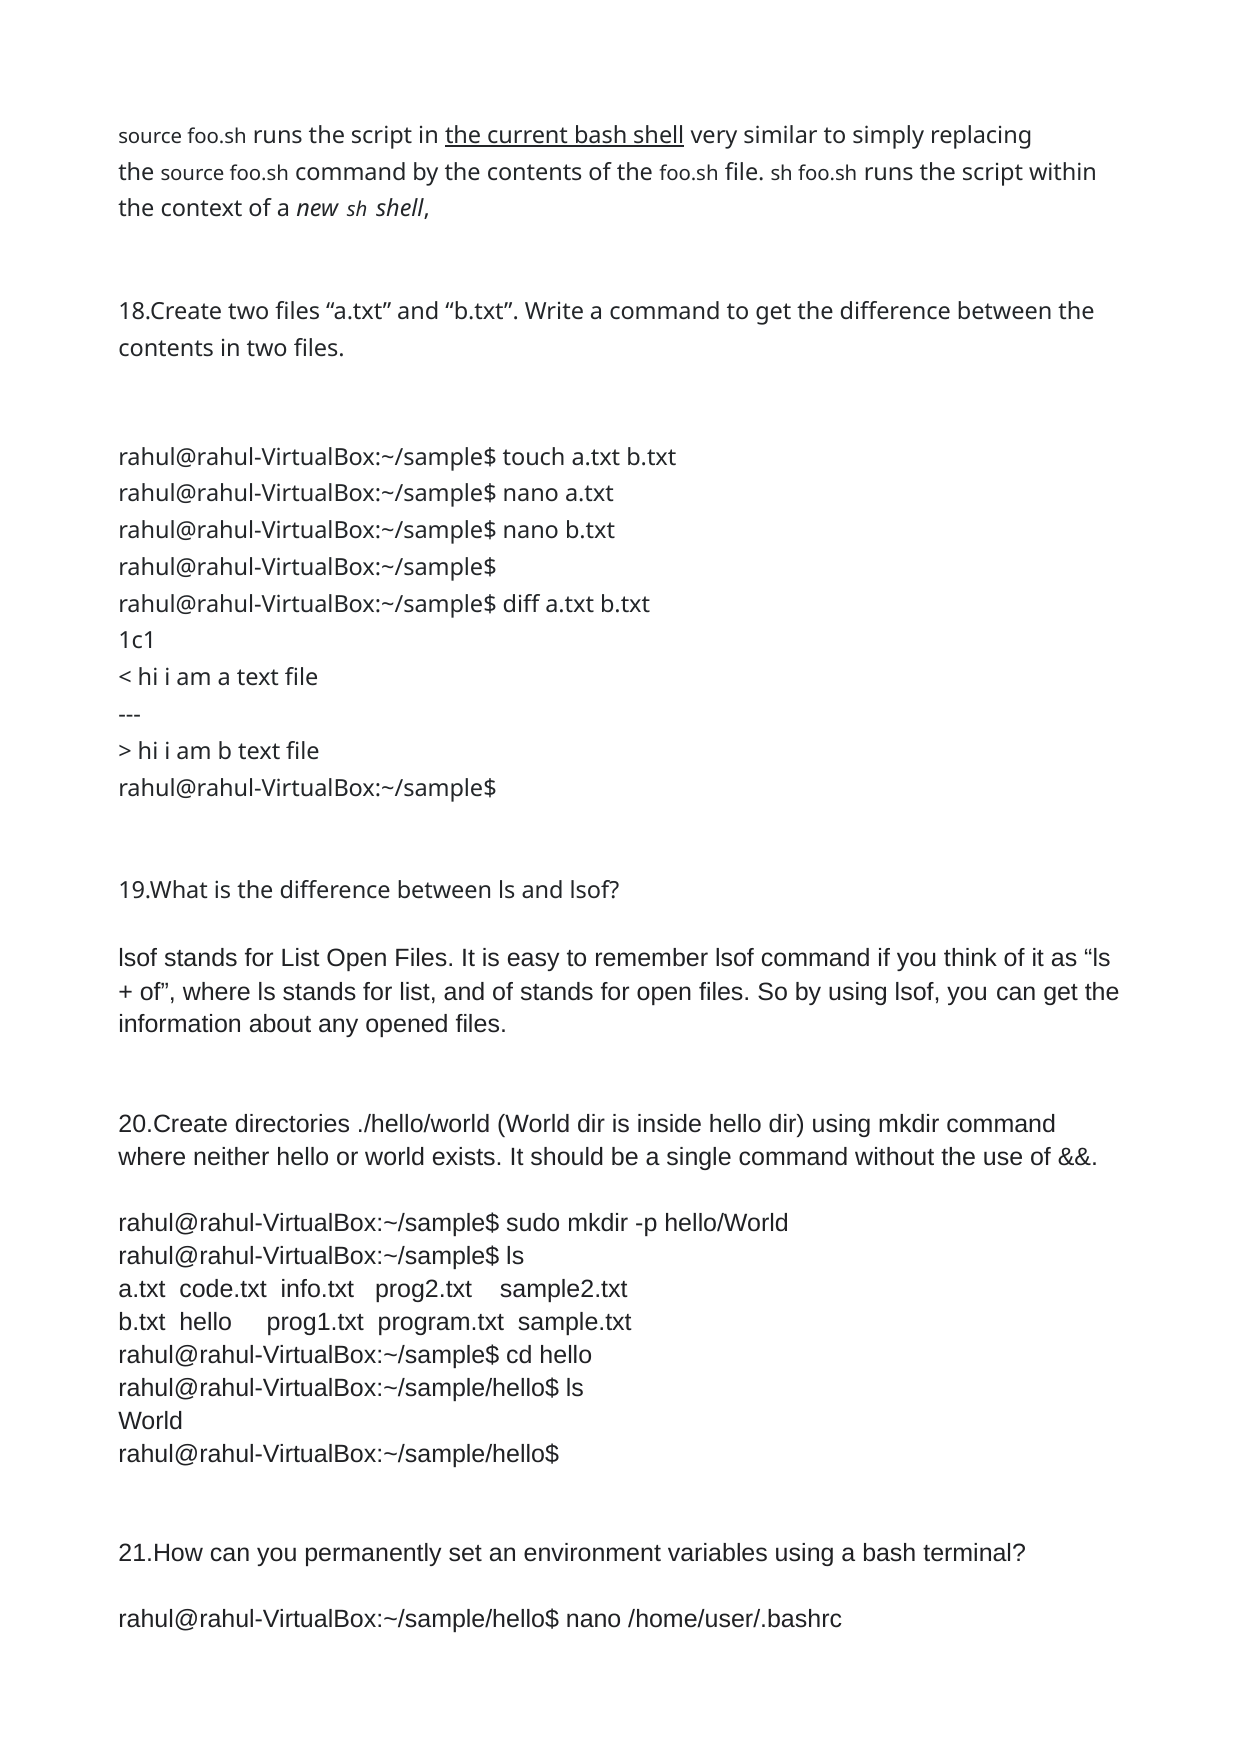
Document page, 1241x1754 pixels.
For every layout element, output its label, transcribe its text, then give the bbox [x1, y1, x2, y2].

text rahul@rahul-VirtualBox:~/sample$ nano a.txt [118, 477, 1122, 509]
text < hi i am a text file [118, 661, 1122, 692]
text rahul@rahul-VirtualBox:~/sample$ touch a.txt b.txt [118, 440, 1122, 472]
text 20.Create directories ./hello/world (World dir is inside hello dir) using mkdir command where neither hello or world exists. It should be a single command without the use of &&. [118, 1108, 1122, 1170]
text source foo.sh runs the script in the current bash shell very similar to simply replacing the source foo.sh command by the contents of the foo.sh file. sh foo.sh runs the script within the context of a new sh shell, [118, 118, 1122, 224]
text World [118, 1406, 1122, 1434]
text a.txt code.txt info.txt prog2.txt sample2.txt [118, 1274, 1122, 1302]
text rahul@rahul-VirtualBox:~/sample/hello$ [118, 1439, 1122, 1467]
text rahul@rahul-VirtualBox:~/sample/hello$ nano /home/user/.bashrc [118, 1604, 1122, 1633]
text rahul@rahul-VirtualBox:~/sample$ cd hello [118, 1340, 1122, 1368]
text > hi i am b text file [118, 734, 1122, 766]
text 21.How can you permanently set an environment variables using a bash terminal? [118, 1538, 1122, 1567]
text rahul@rahul-VirtualBox:~/sample/hello$ ls [118, 1373, 1122, 1401]
text rahul@rahul-VirtualBox:~/sample$ [118, 771, 1122, 803]
text 19.What is the difference between ls and lsof? [118, 874, 1122, 906]
text 1c1 [118, 624, 1122, 656]
text lsof stands for List Open Files. It is easy to remember lsof command if you think of it as “ls + of”, where ls stands for list, and of stands for open files. So by using lsof, you can get the information about any opened files. [118, 943, 1122, 1038]
text rahul@rahul-VirtualBox:~/sample$ [118, 550, 1122, 582]
text rahul@rahul-VirtualBox:~/sample$ ls [118, 1241, 1122, 1269]
text rahul@rahul-VirtualBox:~/sample$ diff a.txt b.txt [118, 587, 1122, 619]
text b.txt hello prog1.txt program.txt sample.txt [118, 1307, 1122, 1335]
text rahul@rahul-VirtualBox:~/sample$ sudo mkdir -p hello/World [118, 1208, 1122, 1236]
text rahul@rahul-VirtualBox:~/sample$ nano b.txt [118, 513, 1122, 545]
text --- [118, 697, 1122, 729]
text 18.Create two files “a.txt” and “b.txt”. Write a command to get the difference between the contents in two files. [118, 294, 1122, 363]
